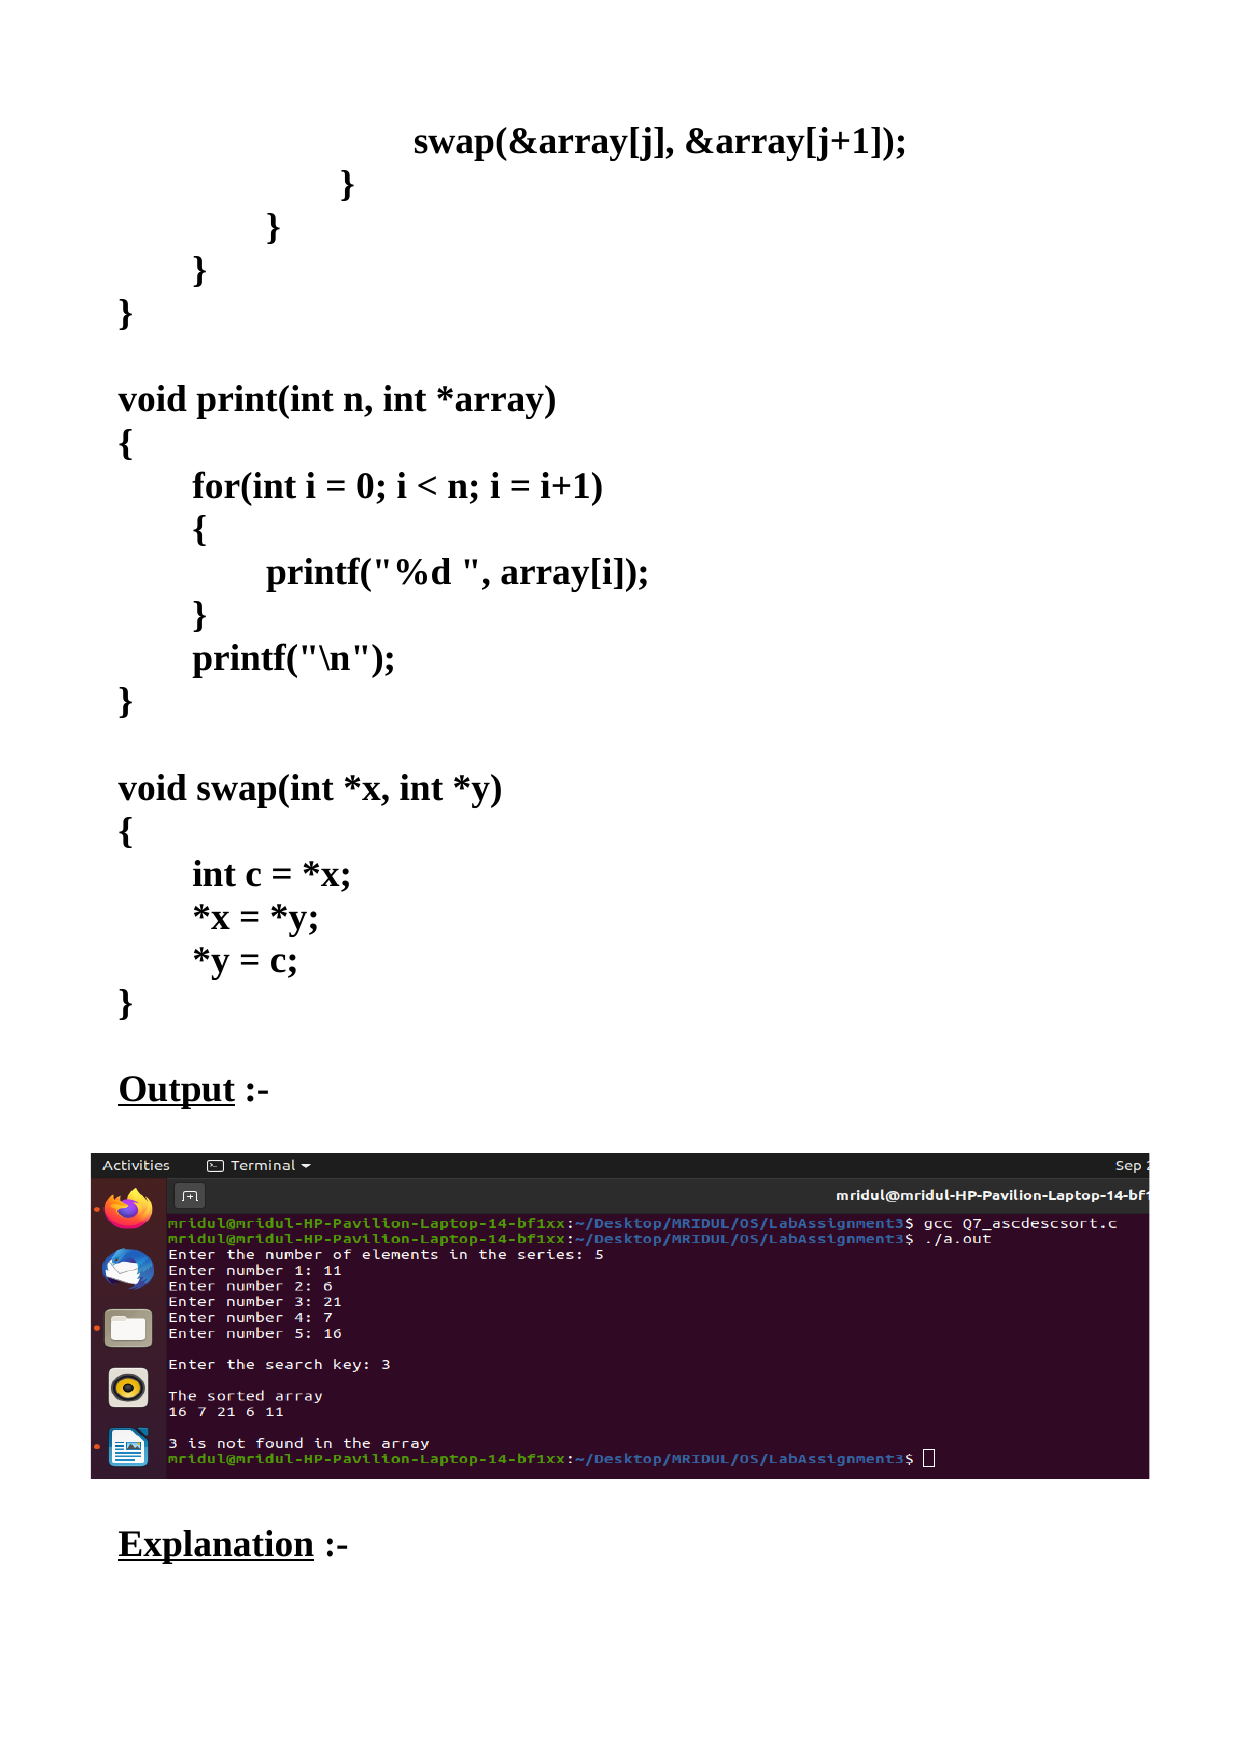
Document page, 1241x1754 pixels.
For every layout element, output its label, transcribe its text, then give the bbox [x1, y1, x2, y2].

text } [118, 291, 1122, 334]
text *x = *y; [118, 894, 1122, 937]
text Explanation :- [118, 1522, 1122, 1565]
text } [118, 204, 1122, 247]
text int c = *x; [118, 851, 1122, 894]
text void print(int n, int *array) [118, 377, 1122, 420]
text printf("%d ", array[i]); [118, 549, 1122, 592]
text *y = c; [118, 937, 1122, 981]
text printf("\n"); [118, 636, 1122, 679]
text } [118, 161, 1122, 204]
text { [118, 506, 1122, 549]
text void swap(int *x, int *y) [118, 765, 1122, 808]
text } [118, 247, 1122, 291]
text } [118, 981, 1122, 1024]
text } [118, 592, 1122, 636]
text swap(&array[j], &array[j+1]); [118, 118, 1122, 161]
text for(int i = 0; i < n; i = i+1) [118, 463, 1122, 506]
text } [118, 679, 1122, 722]
text { [118, 808, 1122, 851]
text { [118, 420, 1122, 463]
text Output :- [118, 1067, 1122, 1110]
